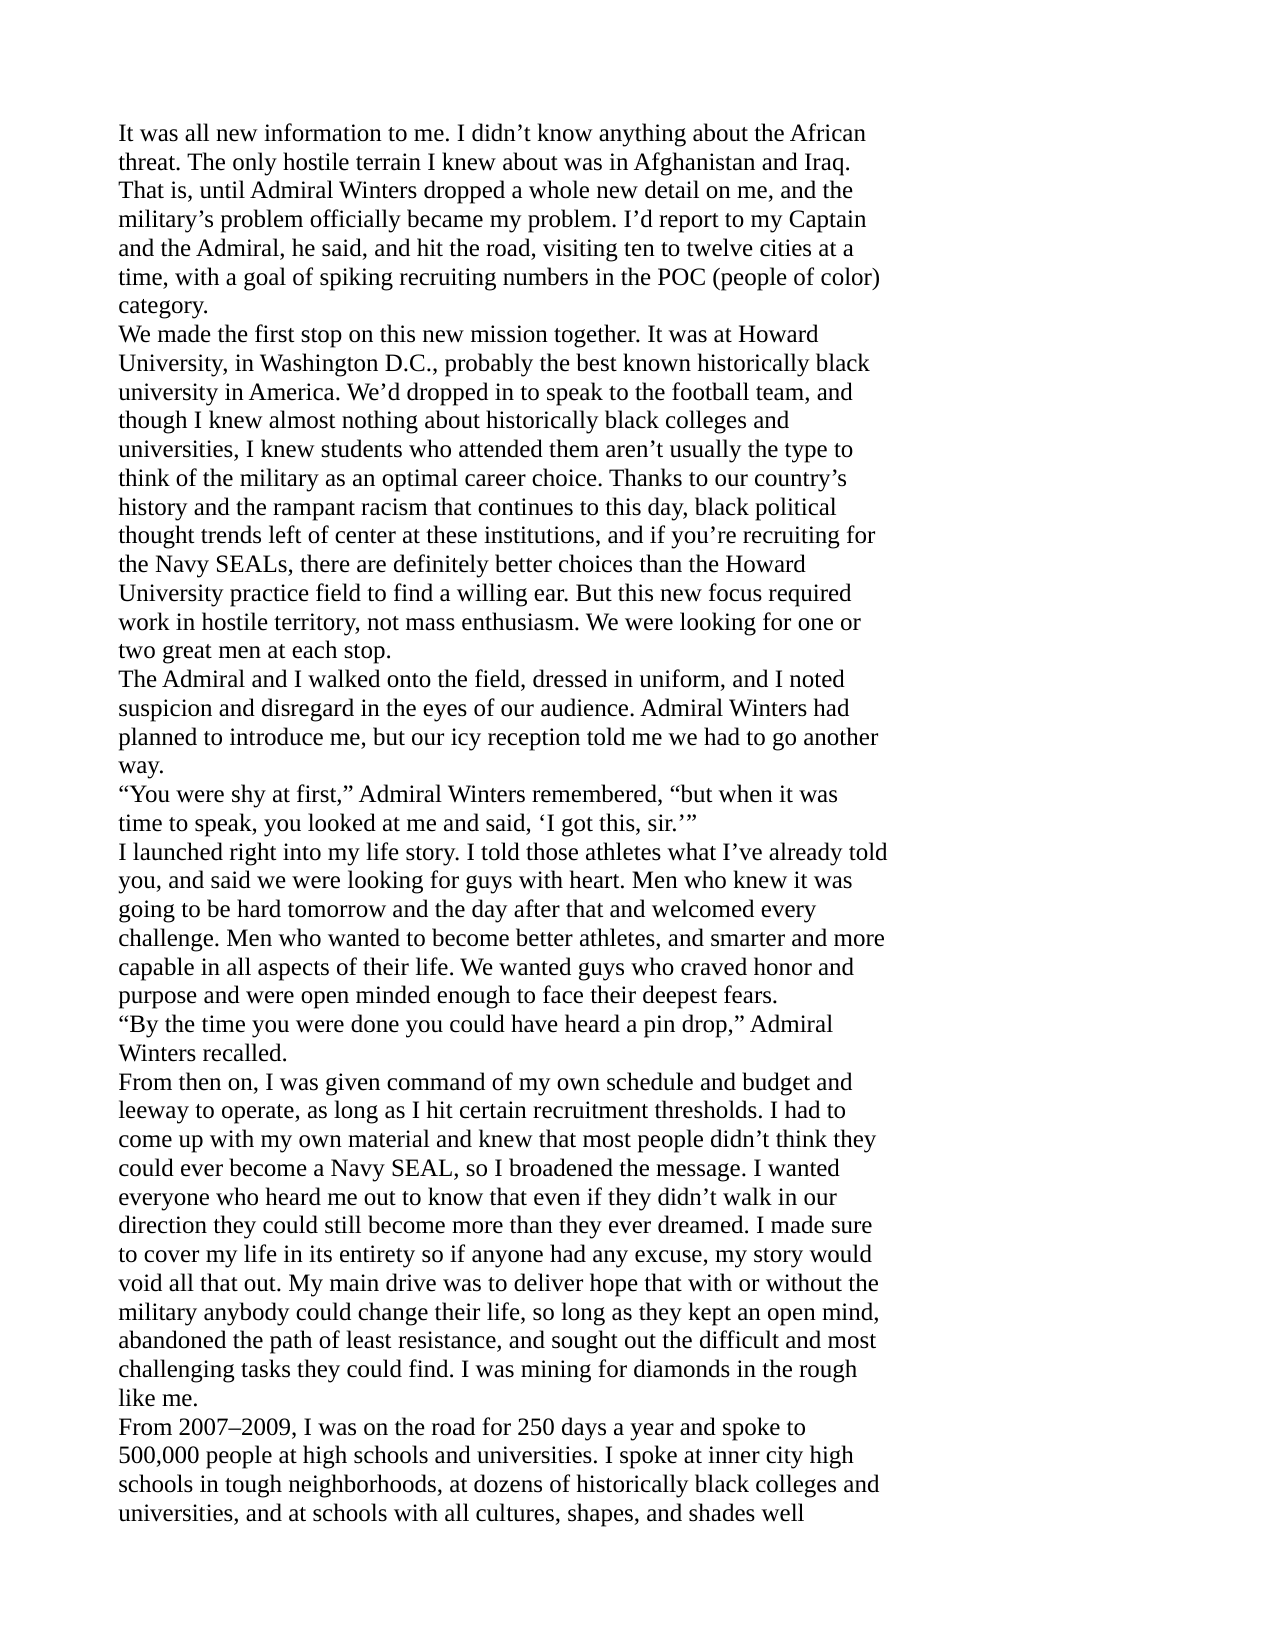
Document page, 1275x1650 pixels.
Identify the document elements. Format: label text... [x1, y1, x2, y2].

text thought trends left of center at these institutions, and if you’re recruiting for [118, 521, 1157, 549]
text university in America. We’d dropped in to speak to the football team, and [118, 377, 1157, 406]
text universities, I knew students who attended them aren’t usually the type to [118, 434, 1157, 463]
text From then on, I was given command of my own schedule and budget and [118, 1067, 1157, 1096]
text universities, and at schools with all cultures, shapes, and shades well [118, 1498, 1157, 1527]
text capable in all aspects of their life. We wanted guys who craved honor and [118, 952, 1157, 981]
text everyone who heard me out to know that even if they didn’t walk in our [118, 1182, 1157, 1211]
text going to be hard tomorrow and the day after that and welcomed every [118, 894, 1157, 923]
text We made the first stop on this new mission together. It was at Howard [118, 319, 1157, 348]
text purpose and were open minded enough to face their deepest fears. [118, 981, 1157, 1009]
text challenging tasks they could find. I was mining for diamonds in the rough [118, 1354, 1157, 1383]
text The Admiral and I walked onto the field, dressed in uniform, and I noted [118, 664, 1157, 693]
text challenge. Men who wanted to become better athletes, and smarter and more [118, 923, 1157, 952]
text work in hostile territory, not mass enthusiasm. We were looking for one or [118, 607, 1157, 636]
text like me. [118, 1383, 1157, 1412]
text the Navy SEALs, there are definitely better choices than the Howard [118, 549, 1157, 578]
text category. [118, 291, 1157, 319]
text “You were shy at first,” Admiral Winters remembered, “but when it was [118, 779, 1157, 808]
text 500,000 people at high schools and universities. I spoke at inner city high [118, 1441, 1157, 1469]
text could ever become a Navy SEAL, so I broadened the message. I wanted [118, 1153, 1157, 1182]
text Winters recalled. [118, 1038, 1157, 1067]
text suspicion and disregard in the eyes of our audience. Admiral Winters had [118, 693, 1157, 722]
text University, in Washington D.C., probably the best known historically black [118, 348, 1157, 377]
text military anybody could change their life, so long as they kept an open mind, [118, 1297, 1157, 1326]
text to cover my life in its entirety so if anyone had any excuse, my story would [118, 1239, 1157, 1268]
text and the Admiral, he said, and hit the road, visiting ten to twelve cities at a [118, 233, 1157, 262]
text time to speak, you looked at me and said, ‘I got this, sir.’” [118, 808, 1157, 837]
text way. [118, 751, 1157, 779]
text come up with my own material and knew that most people didn’t think they [118, 1124, 1157, 1153]
text abandoned the path of least resistance, and sought out the difficult and most [118, 1326, 1157, 1354]
text planned to introduce me, but our icy reception told me we had to go another [118, 722, 1157, 751]
text you, and said we were looking for guys with heart. Men who knew it was [118, 866, 1157, 894]
text schools in tough neighborhoods, at dozens of historically black colleges and [118, 1469, 1157, 1498]
text threat. The only hostile terrain I knew about was in Afghanistan and Iraq. [118, 147, 1157, 176]
text military’s problem officially became my problem. I’d report to my Captain [118, 204, 1157, 233]
text time, with a goal of spiking recruiting numbers in the POC (people of color) [118, 262, 1157, 291]
text void all that out. My main drive was to deliver hope that with or without the [118, 1268, 1157, 1297]
text though I knew almost nothing about historically black colleges and [118, 406, 1157, 434]
text “By the time you were done you could have heard a pin drop,” Admiral [118, 1009, 1157, 1038]
text From 2007–2009, I was on the road for 250 days a year and spoke to [118, 1412, 1157, 1441]
text history and the rampant racism that continues to this day, black political [118, 492, 1157, 521]
text I launched right into my life story. I told those athletes what I’ve already told [118, 837, 1157, 866]
text leeway to operate, as long as I hit certain recruitment thresholds. I had to [118, 1096, 1157, 1124]
text That is, until Admiral Winters dropped a whole new detail on me, and the [118, 176, 1157, 204]
text It was all new information to me. I didn’t know anything about the African [118, 118, 1157, 147]
text direction they could still become more than they ever dreamed. I made sure [118, 1211, 1157, 1239]
text two great men at each stop. [118, 636, 1157, 664]
text University practice field to find a willing ear. But this new focus required [118, 578, 1157, 607]
text think of the military as an optimal career choice. Thanks to our country’s [118, 463, 1157, 492]
